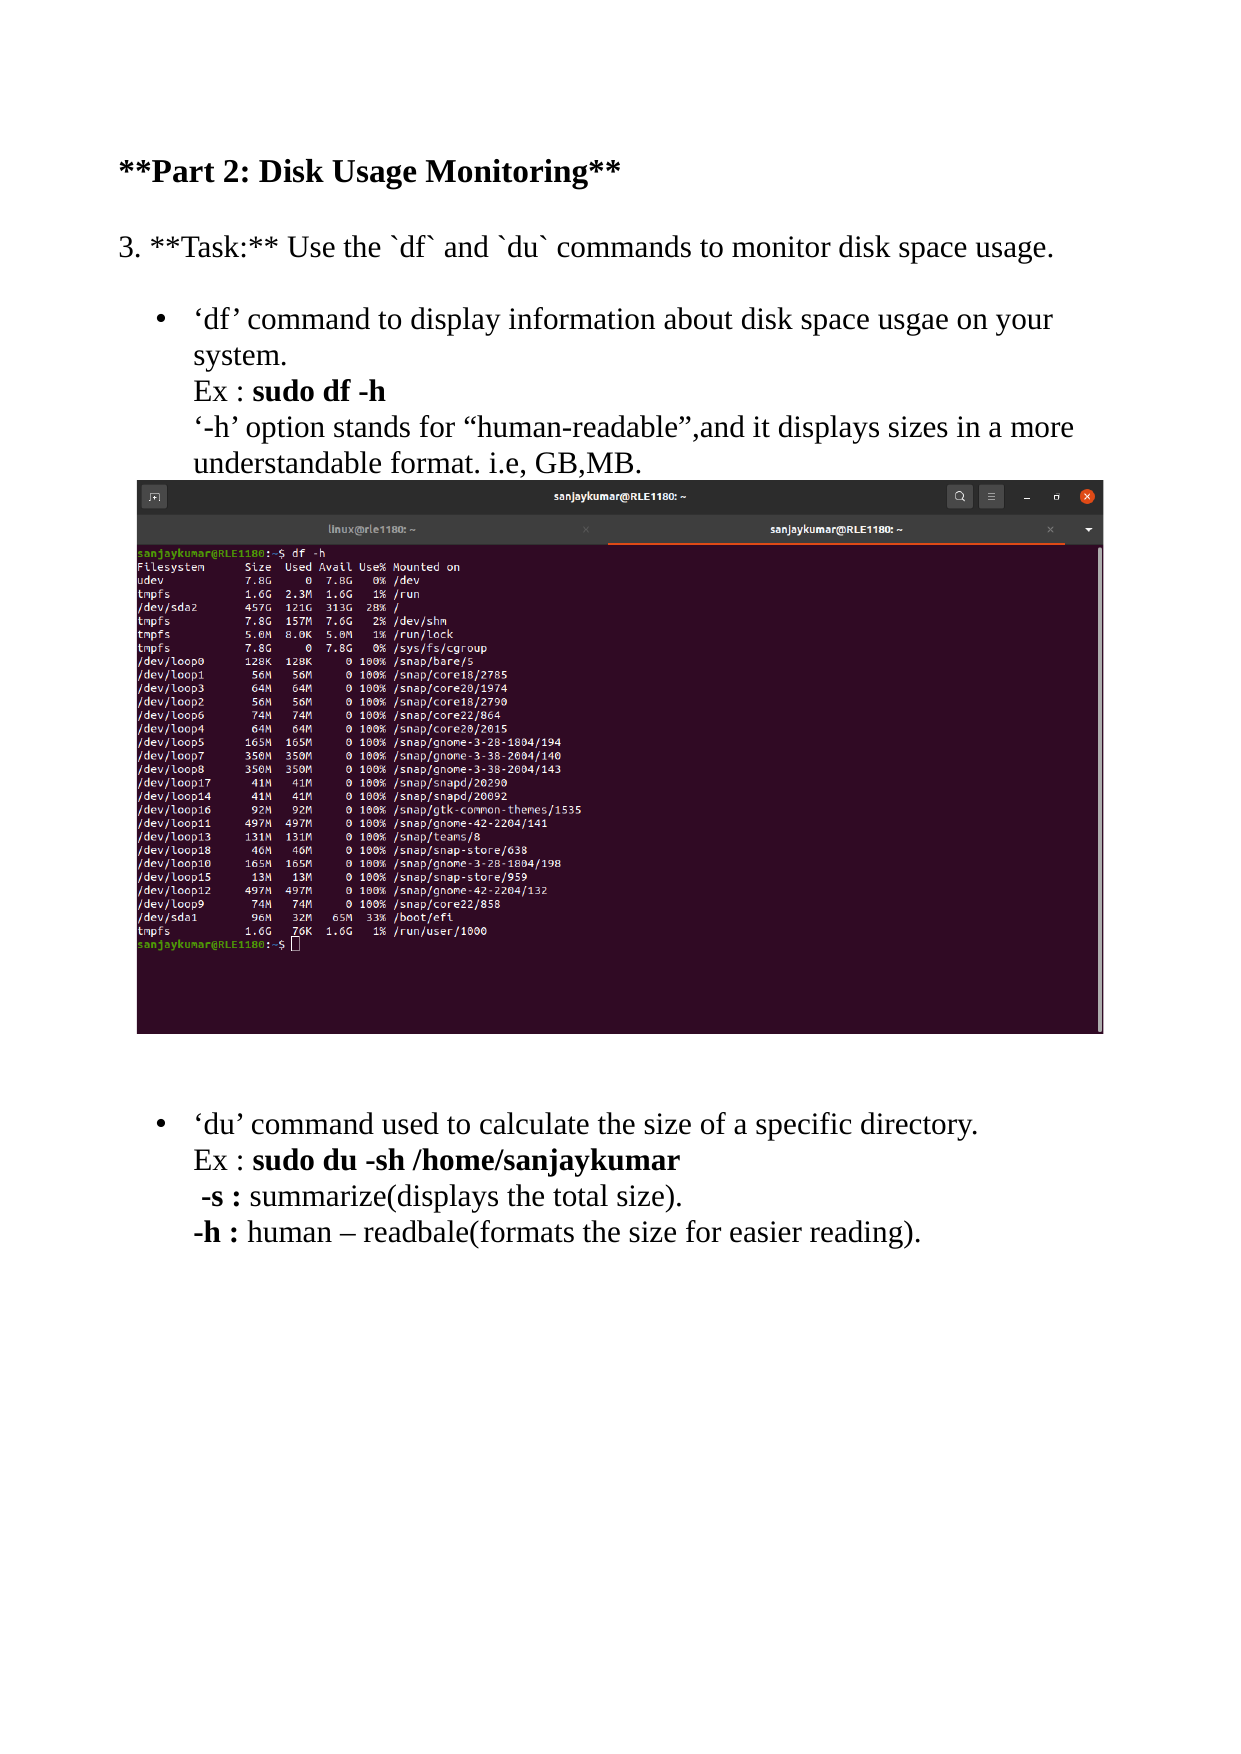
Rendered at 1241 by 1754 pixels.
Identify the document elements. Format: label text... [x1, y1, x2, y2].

picture [136, 480, 1104, 1034]
list ‘-h’ option stands for “human-readable”,and it displays sizes in a more understandable format. i.e, GB,MB. [156, 408, 1122, 480]
list -s : summarize(displays the total size). [156, 1177, 1122, 1213]
list ‘du’ command used to calculate the size of a specific directory. [156, 1105, 1122, 1141]
list Ex : sudo du -sh /home/sanjaykumar [156, 1141, 1122, 1177]
list Ex : sudo df -h [156, 372, 1122, 408]
text **Part 2: Disk Usage Monitoring** [118, 152, 1122, 190]
text 3. **Task:** Use the `df` and `du` commands to monitor disk space usage. [118, 228, 1122, 264]
list ‘df’ command to display information about disk space usgae on your system. [156, 300, 1122, 372]
list -h : human – readbale(formats the size for easier reading). [156, 1213, 1122, 1249]
